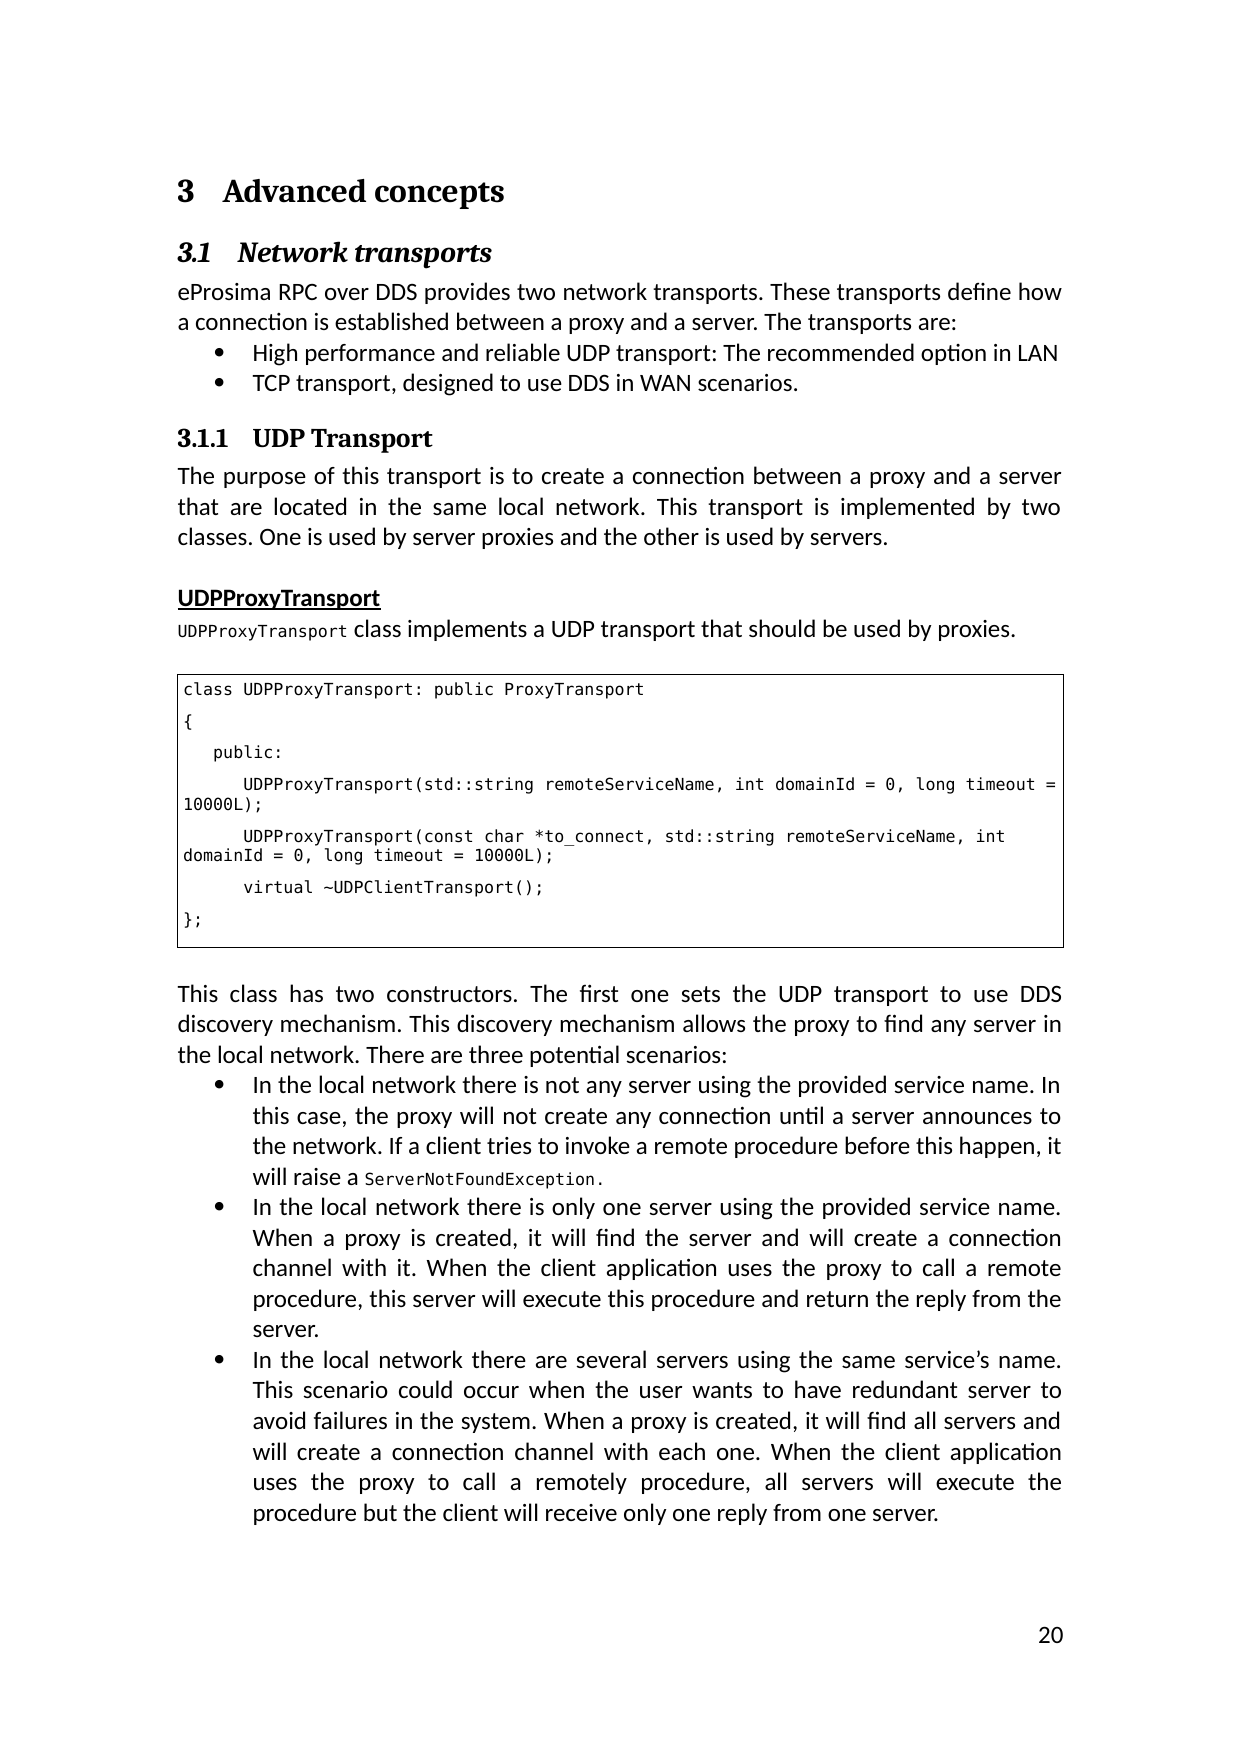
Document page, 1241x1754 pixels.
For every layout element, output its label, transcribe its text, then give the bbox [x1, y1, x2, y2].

text UDPProxyTransport class implements a UDP transport that should be used by proxies. [177, 613, 1063, 643]
subtitle UDP Transport [177, 423, 1063, 454]
list In the local network there are several servers using the same service’s name. This scenario could occur when the user wants to have redundant server to avoid failures in the system. When a proxy is created, it will find all servers and will create a connection channel with each one. When the client application uses the proxy to call a remotely procedure, all servers will execute the procedure but the client will receive only one reply from one server. [215, 1344, 1063, 1527]
text eProsima RPC over DDS provides two network transports. These transports define how a connection is established between a proxy and a server. The transports are: [177, 276, 1063, 337]
subtitle Advanced concepts [177, 173, 1063, 211]
text This class has two constructors. The first one sets the UDP transport to use DDS discovery mechanism. This discovery mechanism allows the proxy to find any server in the local network. There are three potential scenarios: [177, 978, 1063, 1069]
table_header class UDPProxyTransport: public ProxyTransport { public: UDPProxyTransport(std::string remoteServiceName, int domainId = 0, long timeout = 10000L); UDPProxyTransport(const char *to_connect, std::string remoteServiceName, int domainId = 0, long timeout = 10000L); virtual ~UDPClientTransport(); }; [178, 675, 1063, 947]
list High performance and reliable UDP transport: The recommended option in LAN [215, 337, 1063, 367]
subtitle Network transports [177, 236, 1063, 269]
text UDPProxyTransport [177, 582, 1063, 613]
list In the local network there is not any server using the provided service name. In this case, the proxy will not create any connection until a server announces to the network. If a client tries to invoke a remote procedure before this happen, it will raise a ServerNotFoundException. [215, 1069, 1063, 1192]
list In the local network there is only one server using the provided service name. When a proxy is created, it will find the server and will create a connection channel with it. When the client application uses the proxy to call a remote procedure, this server will execute this procedure and return the reply from the server. [215, 1192, 1063, 1344]
text The purpose of this transport is to create a connection between a proxy and a server that are located in the same local network. This transport is implemented by two classes. One is used by server proxies and the other is used by servers. [177, 460, 1063, 552]
list TCP transport, designed to use DDS in WAN scenarios. [215, 367, 1063, 398]
